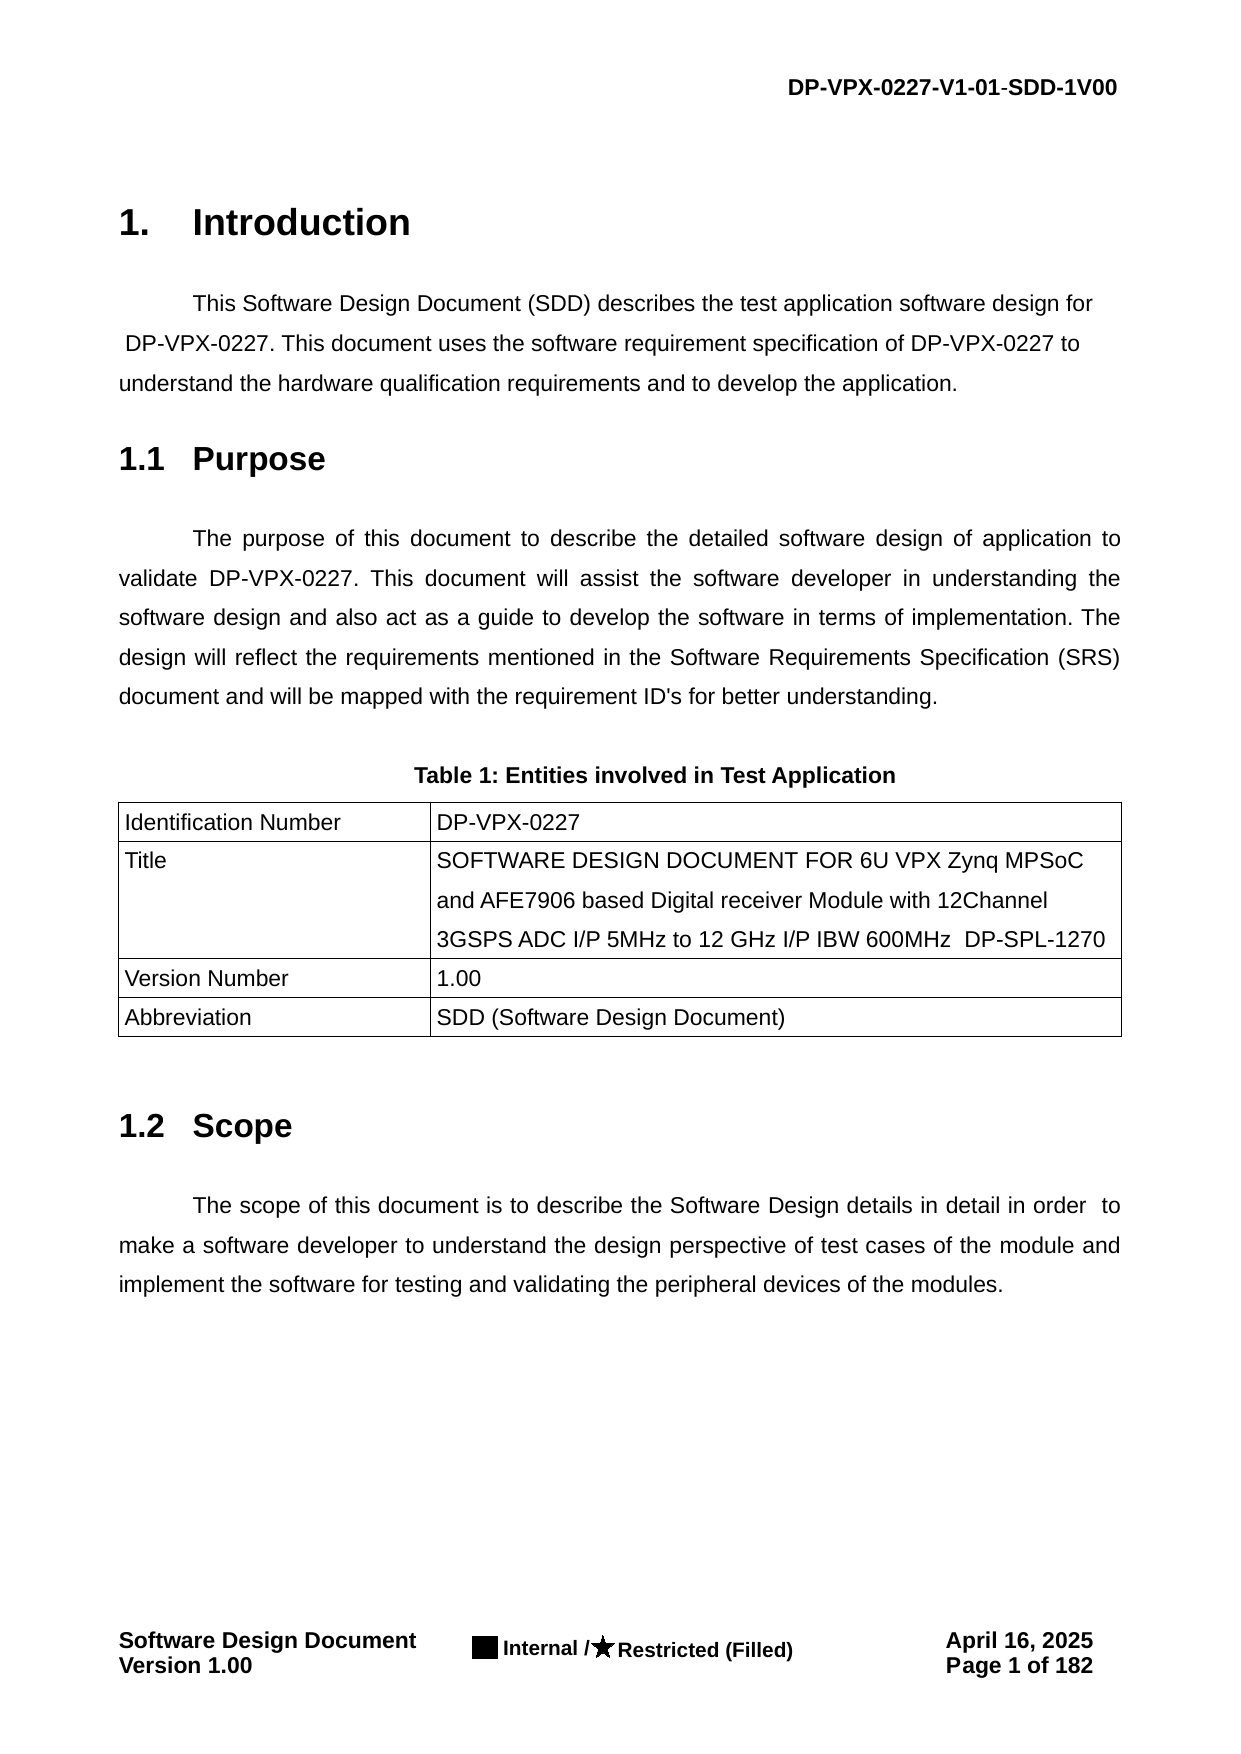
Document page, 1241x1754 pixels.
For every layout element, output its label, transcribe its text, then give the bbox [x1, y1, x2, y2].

text The purpose of this document to describe the detailed software design of application to validate DP-VPX-0227. This document will assist the software developer in understanding the software design and also act as a guide to develop the software in terms of implementation. The design will reflect the requirements mentioned in the Software Requirements Specification (SRS) document and will be mapped with the requirement ID's for better understanding. [118, 525, 1122, 709]
table_header DP-VPX-0227 [431, 803, 1121, 841]
subtitle Introduction [118, 200, 1122, 243]
table_cell SDD (Software Design Document) [431, 998, 1121, 1036]
subtitle Scope [118, 1106, 1122, 1144]
table_cell Title [119, 842, 430, 958]
table_cell SOFTWARE DESIGN DOCUMENT FOR 6U VPX Zynq MPSoC and AFE7906 based Digital receiver Module with 12Channel 3GSPS ADC I/P 5MHz to 12 GHz I/P IBW 600MHz DP-SPL-1270 [431, 842, 1121, 958]
table_cell Version Number [119, 959, 430, 997]
text This Software Design Document (SDD) describes the test application software design for [118, 290, 1122, 316]
text Table 1: Entities involved in Test Application [118, 762, 1122, 788]
text DP-VPX-0227. This document uses the software requirement specification of DP-VPX-0227 to understand the hardware qualification requirements and to develop the application. [118, 330, 1122, 396]
subtitle Purpose [118, 438, 1122, 477]
table_header Identification Number [119, 803, 430, 841]
table_cell 1.00 [431, 959, 1121, 997]
text The scope of this document is to describe the Software Design details in detail in order to make a software developer to understand the design perspective of test cases of the module and implement the software for testing and validating the peripheral devices of the modules. [118, 1192, 1122, 1298]
table_cell Abbreviation [119, 998, 430, 1036]
